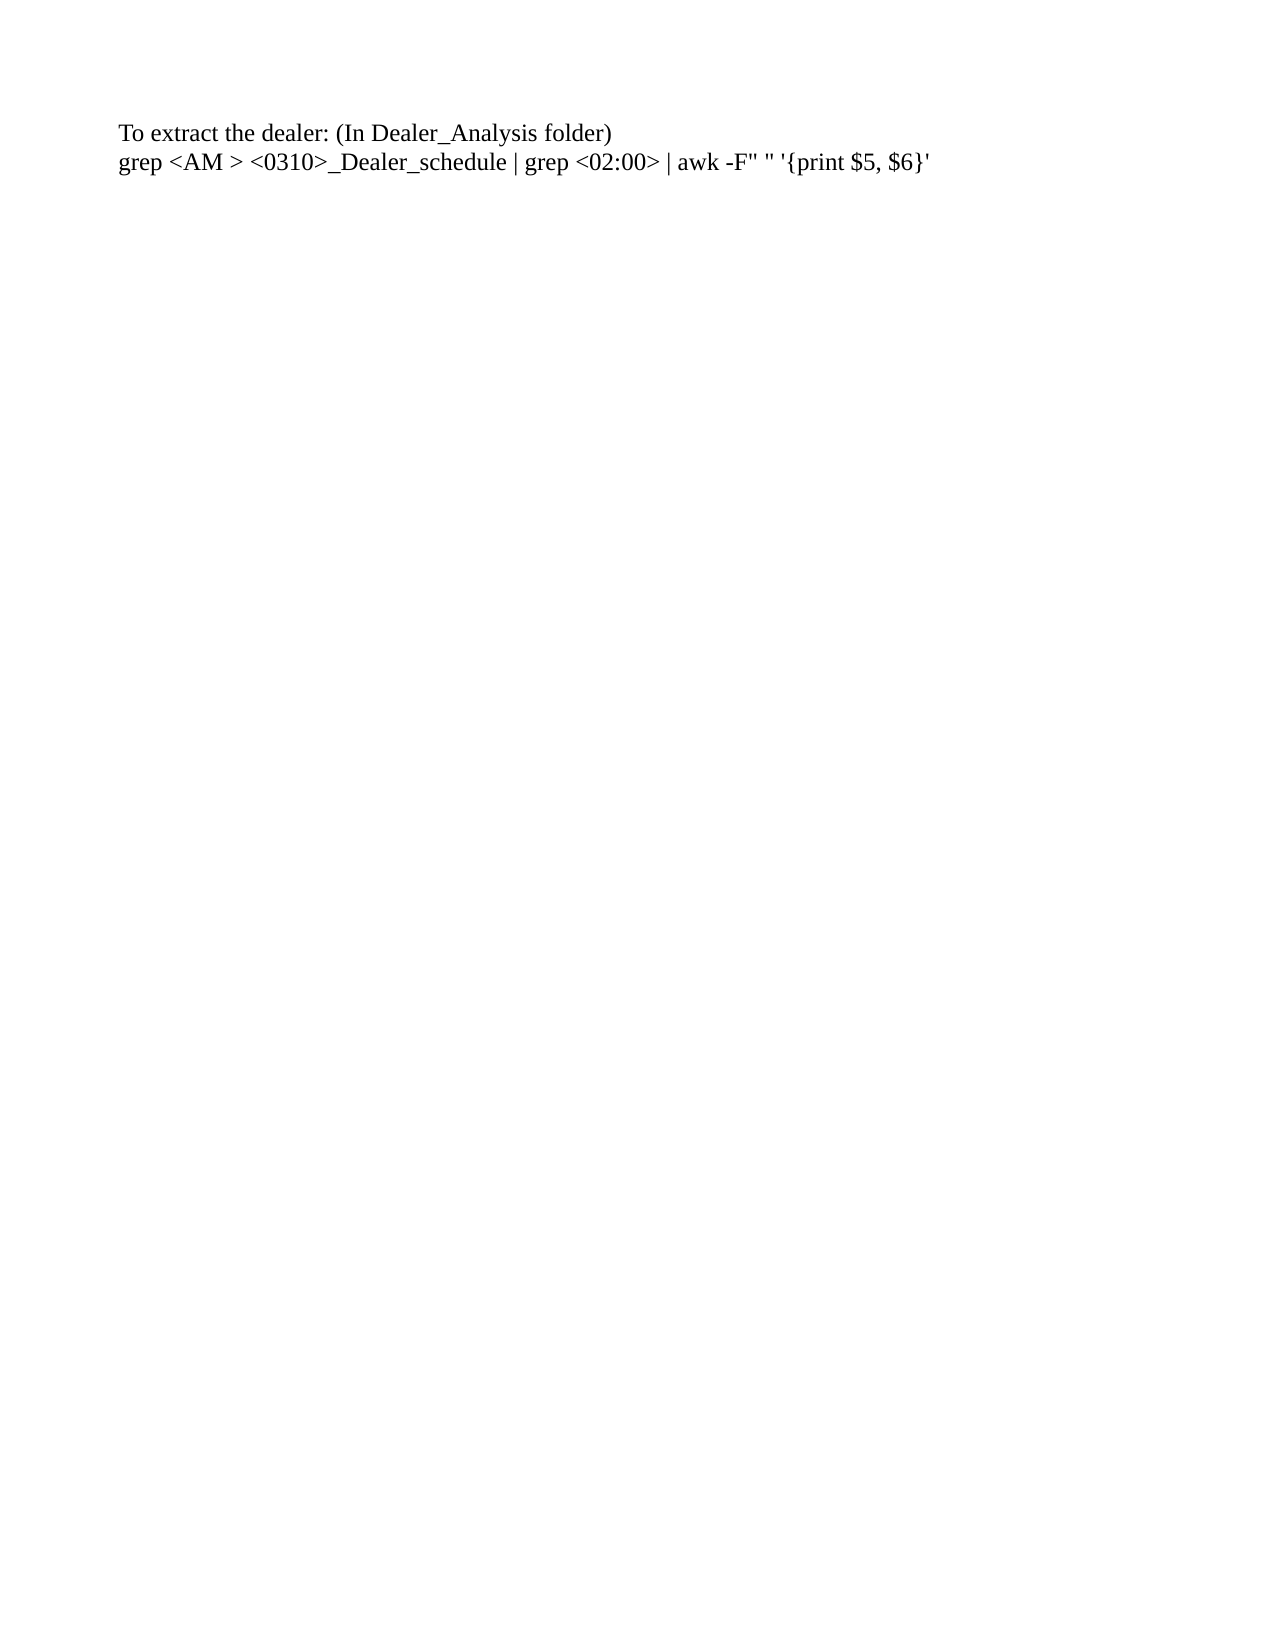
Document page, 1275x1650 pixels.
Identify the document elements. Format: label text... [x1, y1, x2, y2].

text grep <AM > <0310>_Dealer_schedule | grep <02:00> | awk -F" " '{print $5, $6}' [118, 147, 1157, 176]
text To extract the dealer: (In Dealer_Analysis folder) [118, 118, 1157, 147]
